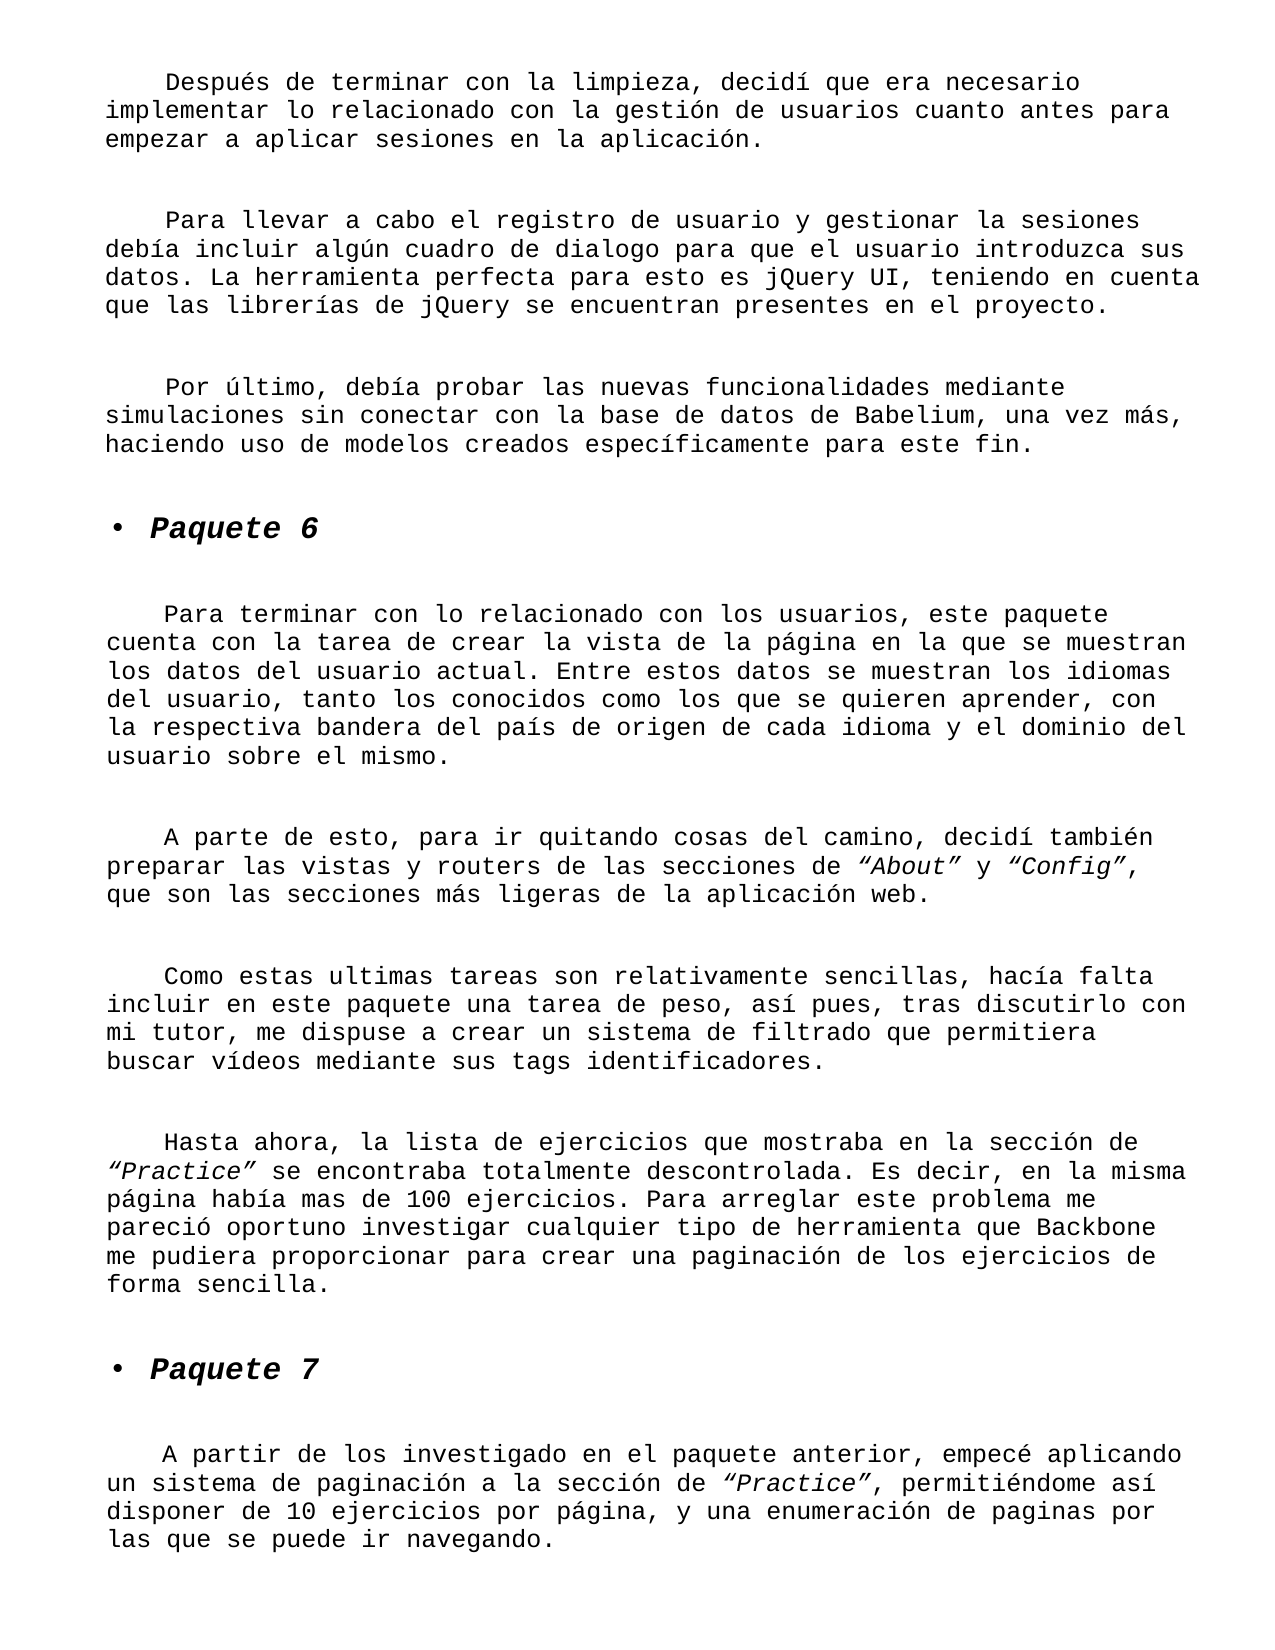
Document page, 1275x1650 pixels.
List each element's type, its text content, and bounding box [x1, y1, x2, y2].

text Después de terminar con la limpieza, decidí que era necesario implementar lo relacionado con la gestión de usuarios cuanto antes para empezar a aplicar sesiones en la aplicación. [104, 69, 1200, 154]
text Por último, debía probar las nuevas funcionalidades mediante simulaciones sin conectar con la base de datos de Babelium, una vez más, haciendo uso de modelos creados específicamente para este fin. [104, 374, 1200, 459]
text A partir de los investigado en el paquete anterior, empecé aplicando un sistema de paginación a la sección de “Practice”, permitiéndome así disponer de 10 ejercicios por página, y una enumeración de paginas por las que se puede ir navegando. [106, 1442, 1200, 1555]
text Como estas ultimas tareas son relativamente sencillas, hacía falta incluir en este paquete una tarea de peso, así pues, tras discutirlo con mi tutor, me dispuse a crear un sistema de filtrado que permitiera buscar vídeos mediante sus tags identificadores. [106, 963, 1200, 1077]
text Para terminar con lo relacionado con los usuarios, este paquete cuenta con la tarea de crear la vista de la página en la que se muestran los datos del usuario actual. Entre estos datos se muestran los idiomas del usuario, tanto los conocidos como los que se quieren aprender, con la respectiva bandera del país de origen de cada idioma y el dominio del usuario sobre el mismo. [106, 602, 1200, 772]
text A parte de esto, para ir quitando cosas del camino, decidí también preparar las vistas y routers de las secciones de “About” y “Config”, que son las secciones más ligeras de la aplicación web. [106, 825, 1200, 910]
text Para llevar a cabo el registro de usuario y gestionar la sesiones debía incluir algún cuadro de dialogo para que el usuario introduzca sus datos. La herramienta perfecta para esto es jQuery UI, teniendo en cuenta que las librerías de jQuery se encuentran presentes en el proyecto. [104, 208, 1200, 321]
list Paquete 7 [112, 1353, 1200, 1389]
list Paquete 6 [112, 513, 1200, 548]
text Hasta ahora, la lista de ejercicios que mostraba en la sección de “Practice” se encontraba totalmente descontrolada. Es decir, en la misma página había mas de 100 ejercicios. Para arreglar este problema me pareció oportuno investigar cualquier tipo de herramienta que Backbone me pudiera proporcionar para crear una paginación de los ejercicios de forma sencilla. [106, 1130, 1200, 1300]
